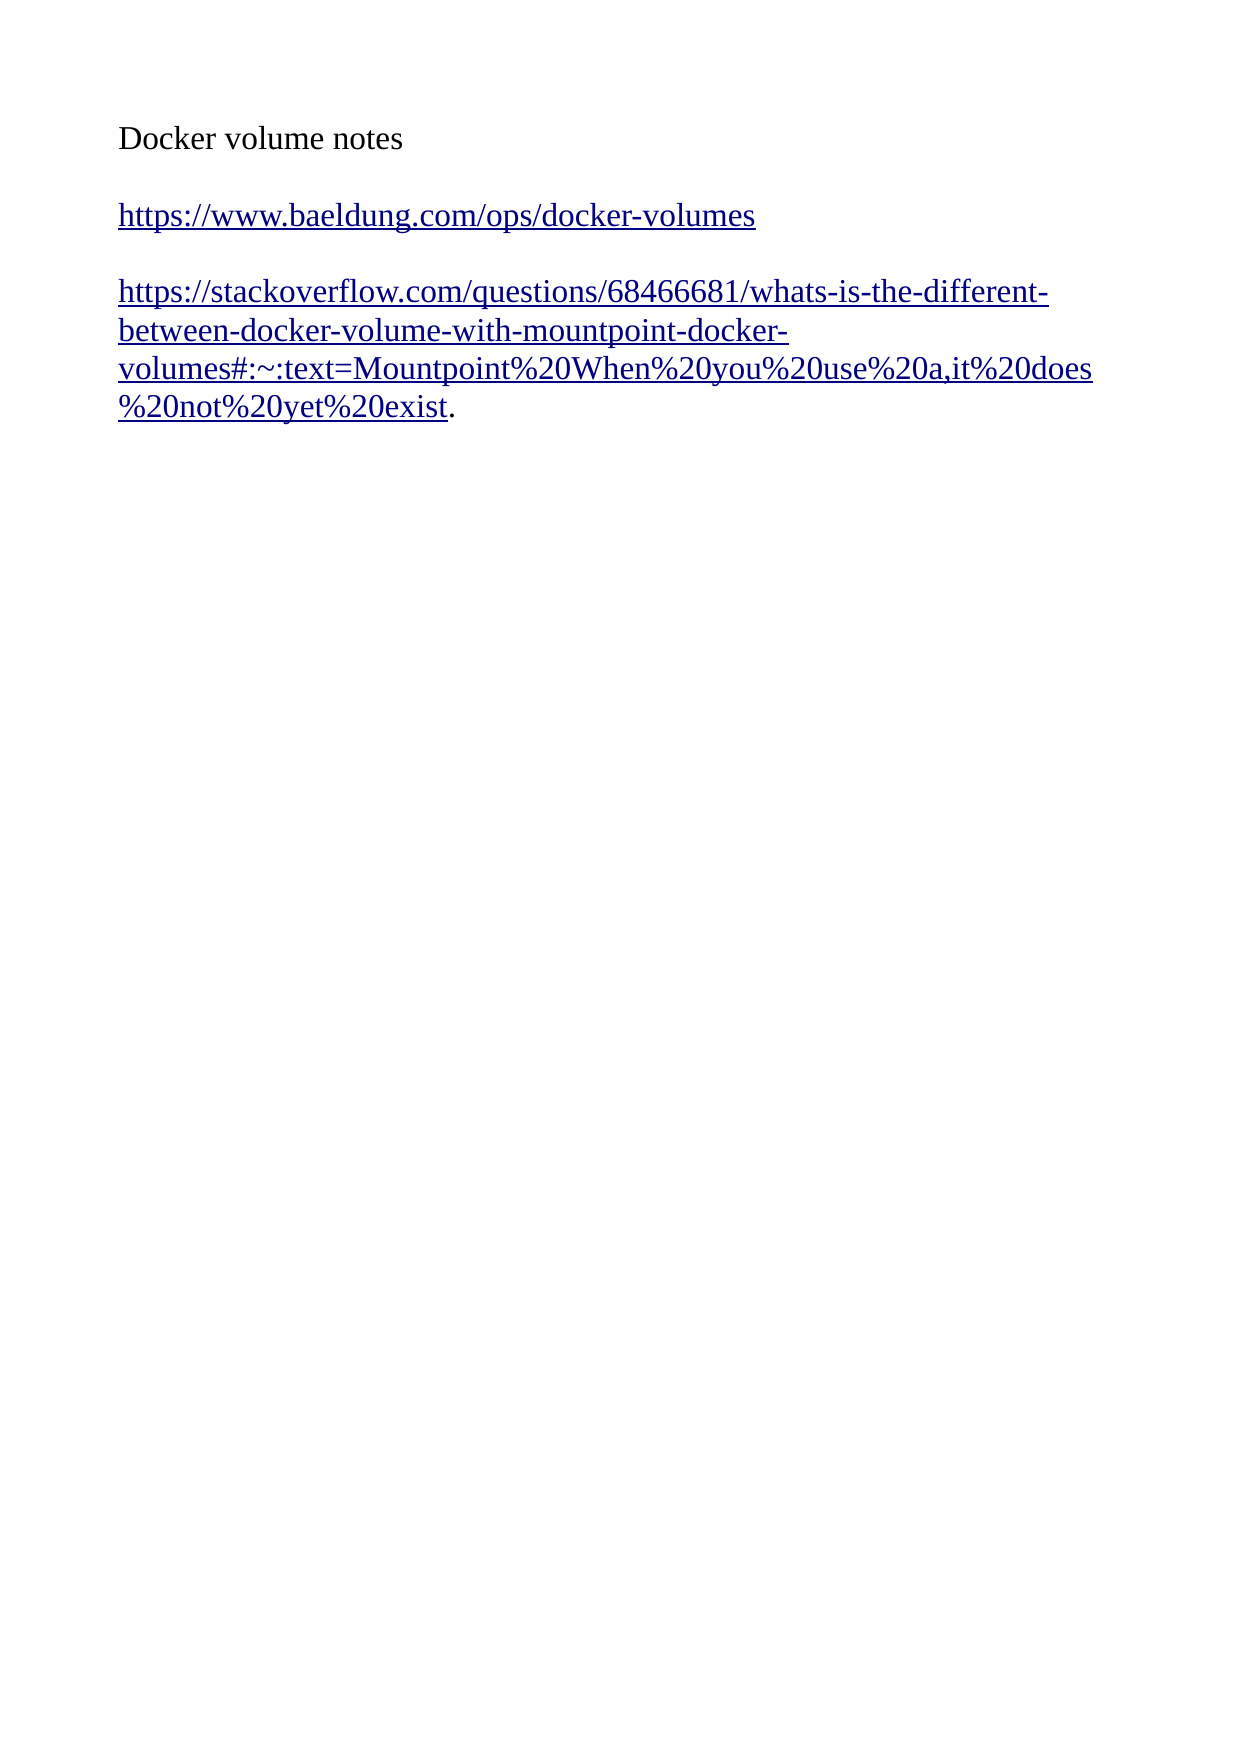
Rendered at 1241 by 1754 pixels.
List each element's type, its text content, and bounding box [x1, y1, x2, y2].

text https://stackoverflow.com/questions/68466681/whats-is-the-different-between-docker-volume-with-mountpoint-docker-volumes#:~:text=Mountpoint%20When%20you%20use%20a,it%20does%20not%20yet%20exist. [118, 271, 1122, 425]
text Docker volume notes [118, 118, 1122, 156]
text https://www.baeldung.com/ops/docker-volumes [118, 195, 1122, 233]
